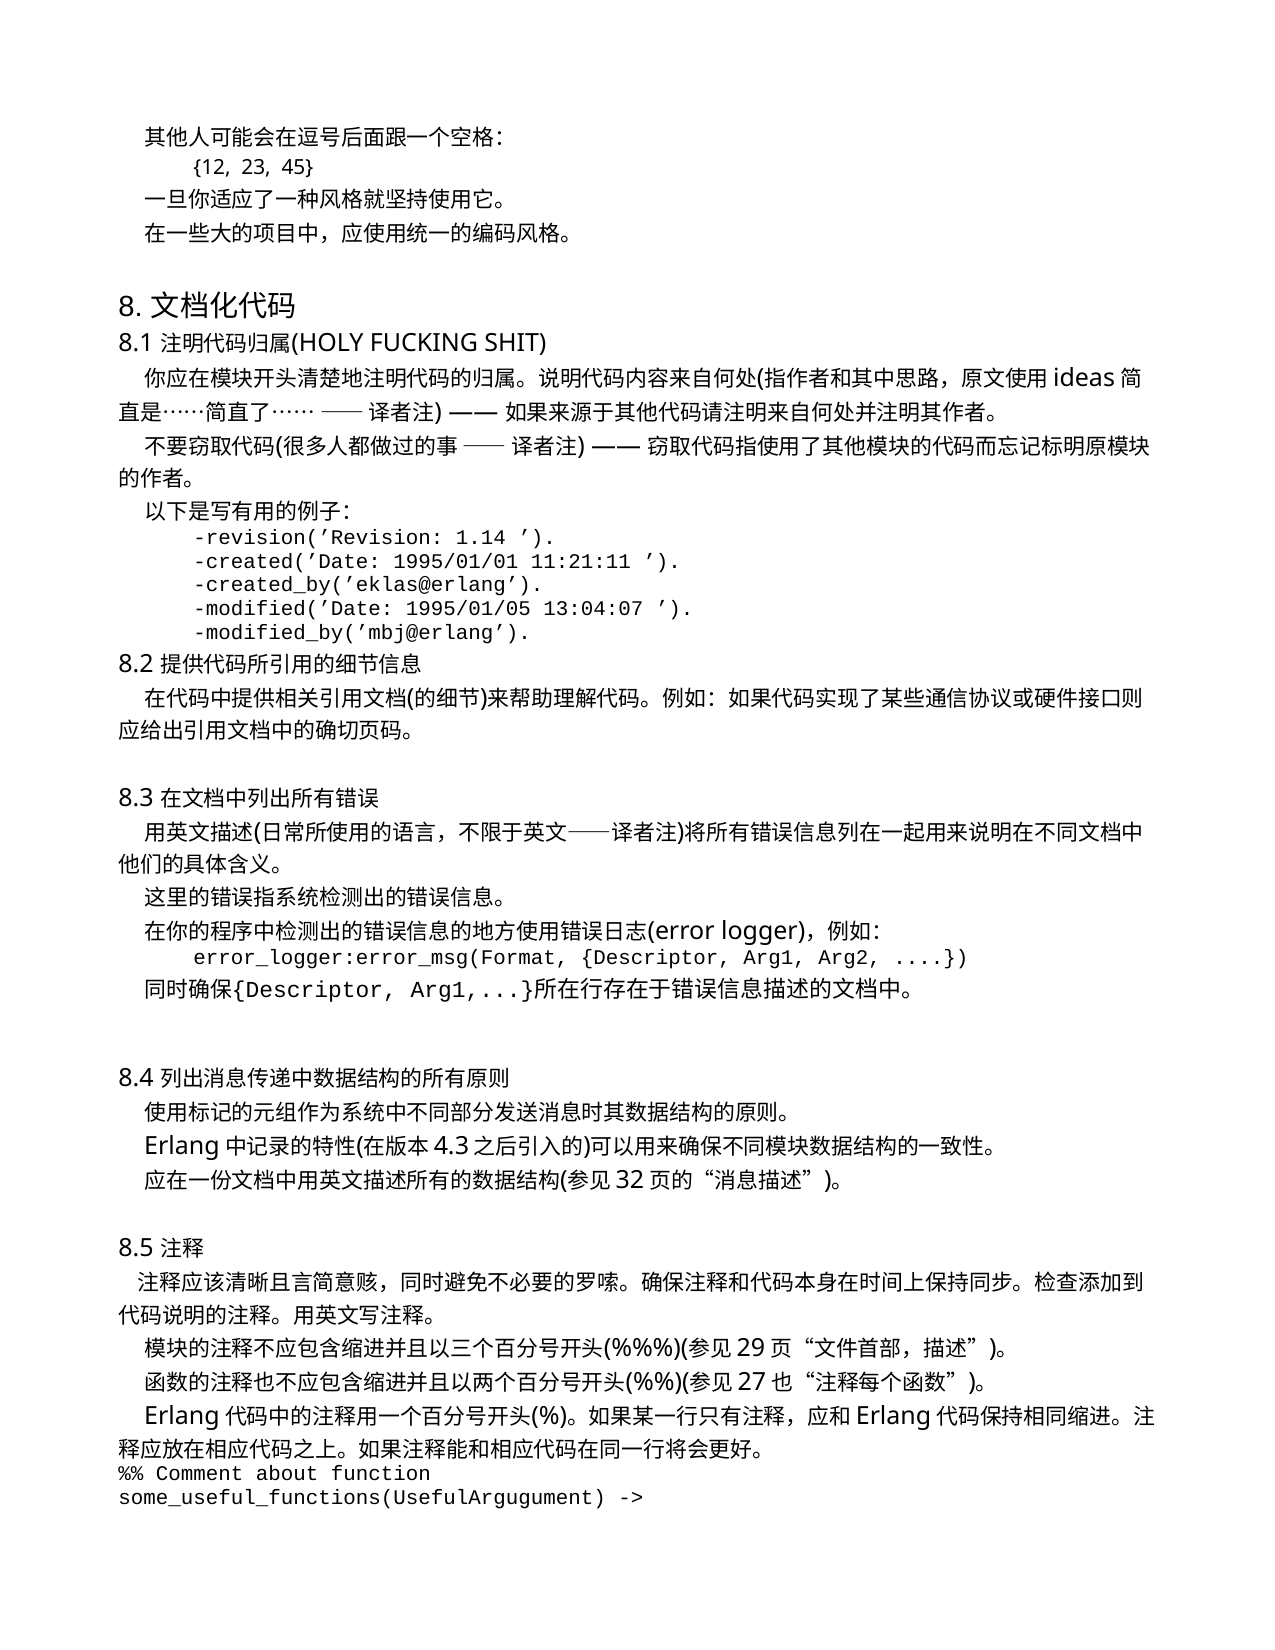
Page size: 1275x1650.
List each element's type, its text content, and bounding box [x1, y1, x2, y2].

text 你应在模块开头清楚地注明代码的归属。说明代码内容来自何处(指作者和其中思路，原文使用ideas简直是……简直了…… —— 译者注) —— 如果来源于其他代码请注明来自何处并注明其作者。 [118, 359, 1157, 427]
text 不要窃取代码(很多人都做过的事 —— 译者注) —— 窃取代码指使用了其他模块的代码而忘记标明原模块的作者。 [118, 427, 1157, 493]
text 同时确保{Descriptor, Arg1,...}所在行存在于错误信息描述的文档中。 [118, 971, 1157, 1005]
text 应在一份文档中用英文描述所有的数据结构(参见32页的“消息描述”)。 [118, 1162, 1157, 1196]
text -created(’Date: 1995/01/01 11:21:11 ’). [193, 551, 1157, 574]
text -modified_by(’mbj@erlang’). [193, 622, 1157, 645]
text 函数的注释也不应包含缩进并且以两个百分号开头(%%)(参见27也“注释每个函数”)。 [118, 1364, 1157, 1398]
text 注释应该清晰且言简意赅，同时避免不必要的罗嗦。确保注释和代码本身在时间上保持同步。检查添加到代码说明的注释。用英文写注释。 [118, 1264, 1157, 1329]
text 一旦你适应了一种风格就坚持使用它。 [118, 181, 1157, 215]
text 用英文描述(日常所使用的语言，不限于英文——译者注)将所有错误信息列在一起用来说明在不同文档中他们的具体含义。 [118, 813, 1157, 879]
text 8.3 在文档中列出所有错误 [118, 779, 1157, 813]
text 8.5 注释 [118, 1230, 1157, 1264]
text 在你的程序中检测出的错误信息的地方使用错误日志(error logger)，例如： [118, 913, 1157, 947]
text error_logger:error_msg(Format, {Descriptor, Arg1, Arg2, ....}) [193, 947, 1157, 971]
text %% Comment about function [118, 1463, 1157, 1487]
text Erlang中记录的特性(在版本4.3之后引入的)可以用来确保不同模块数据结构的一致性。 [118, 1128, 1157, 1162]
text {12, 23, 45} [193, 152, 1157, 181]
text 在一些大的项目中，应使用统一的编码风格。 [118, 215, 1157, 249]
text 8.4 列出消息传递中数据结构的所有原则 [118, 1059, 1157, 1093]
text 模块的注释不应包含缩进并且以三个百分号开头(%%%)(参见29页“文件首部，描述”)。 [118, 1329, 1157, 1364]
text 以下是写有用的例子： [118, 493, 1157, 527]
text 在代码中提供相关引用文档(的细节)来帮助理解代码。例如：如果代码实现了某些通信协议或硬件接口则应给出引用文档中的确切页码。 [118, 679, 1157, 745]
text 8. 文档化代码 [118, 283, 1157, 325]
text 其他人可能会在逗号后面跟一个空格： [118, 118, 1157, 152]
text 8.1 注明代码归属(HOLY FUCKING SHIT) [118, 325, 1157, 359]
text -modified(’Date: 1995/01/05 13:04:07 ’). [193, 598, 1157, 622]
text 这里的错误指系统检测出的错误信息。 [118, 879, 1157, 913]
text -revision(’Revision: 1.14 ’). [193, 527, 1157, 551]
text some_useful_functions(UsefulArgugument) -> [118, 1487, 1157, 1511]
text -created_by(’eklas@erlang’). [193, 574, 1157, 598]
text Erlang代码中的注释用一个百分号开头(%)。如果某一行只有注释，应和Erlang代码保持相同缩进。注释应放在相应代码之上。如果注释能和相应代码在同一行将会更好。 [118, 1398, 1157, 1463]
text 8.2 提供代码所引用的细节信息 [118, 645, 1157, 679]
text 使用标记的元组作为系统中不同部分发送消息时其数据结构的原则。 [118, 1093, 1157, 1128]
